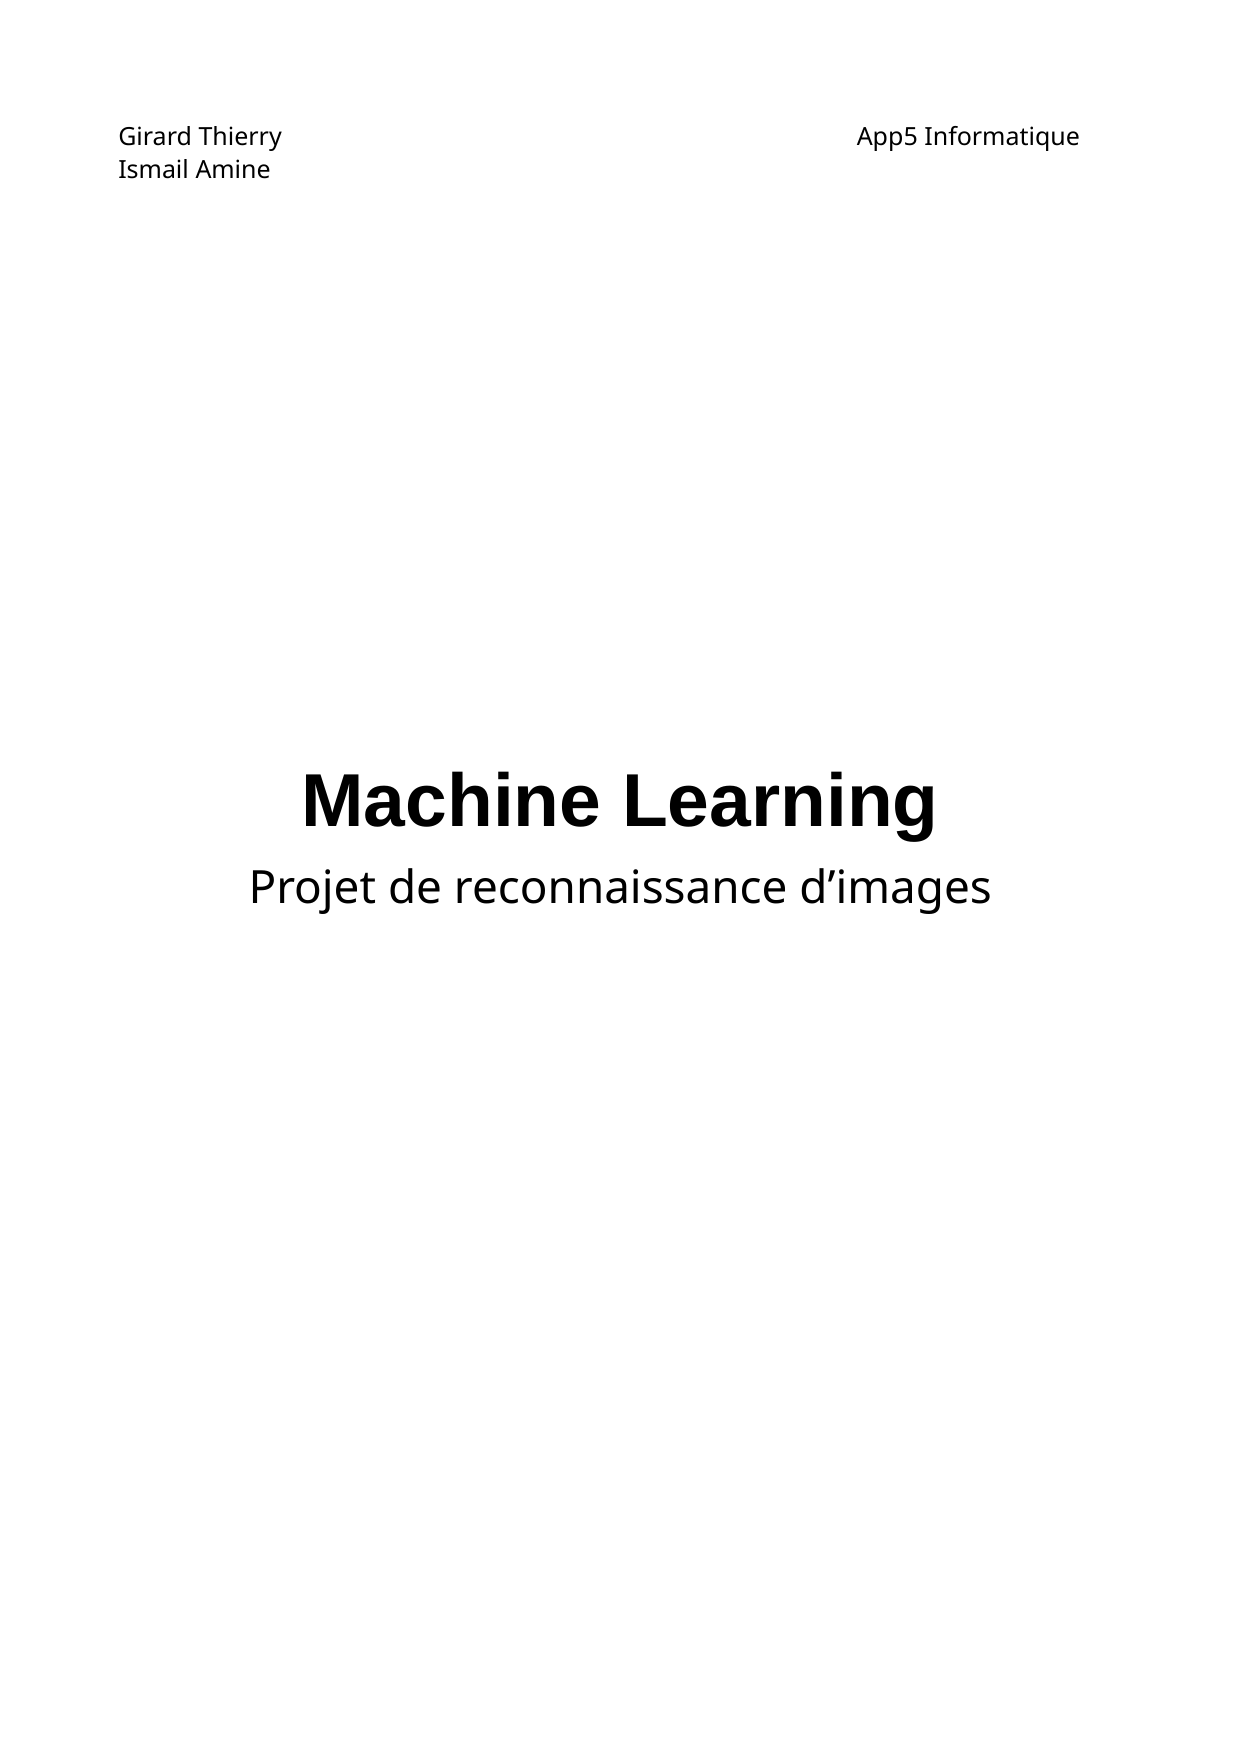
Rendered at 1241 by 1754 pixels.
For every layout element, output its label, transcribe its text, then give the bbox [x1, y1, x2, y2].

text Projet de reconnaissance d’images [118, 855, 1122, 917]
text Ismail Amine [118, 152, 1122, 186]
title Machine Learning [118, 756, 1122, 842]
text Girard Thierry App5 Informatique [118, 118, 1122, 152]
